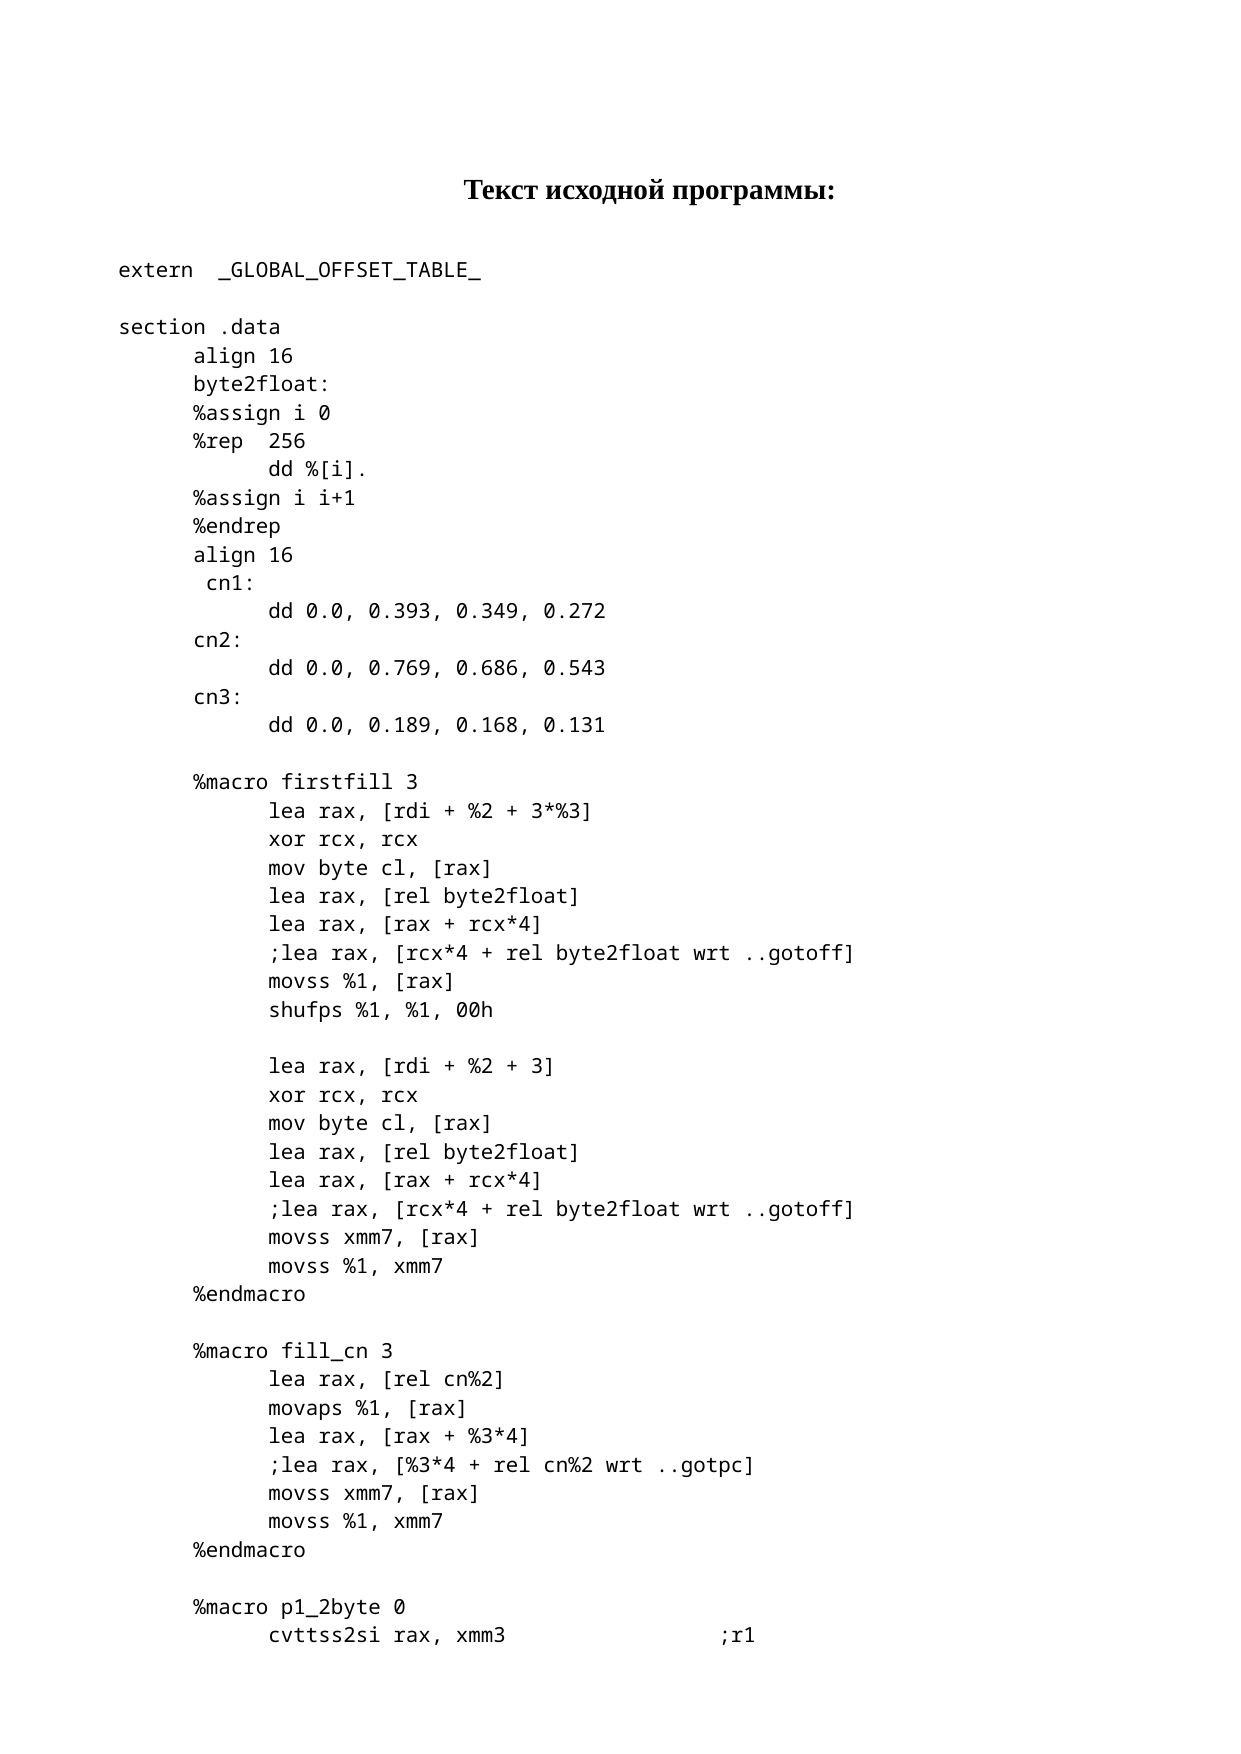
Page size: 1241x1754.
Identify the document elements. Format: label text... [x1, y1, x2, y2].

text Текст исходной программы: [118, 172, 1181, 206]
text extern _GLOBAL_OFFSET_TABLE_ section .data align 16 byte2float: %assign i 0 %rep 256 dd %[i]. %assign i i+1 %endrep align 16 cn1: dd 0.0, 0.393, 0.349, 0.272 cn2: dd 0.0, 0.769, 0.686, 0.543 cn3: dd 0.0, 0.189, 0.168, 0.131 %macro firstfill 3 lea rax, [rdi + %2 + 3*%3] xor rcx, rcx mov byte cl, [rax] lea rax, [rel byte2float] lea rax, [rax + rcx*4] ;lea rax, [rcx*4 + rel byte2float wrt ..gotoff] movss %1, [rax] shufps %1, %1, 00h lea rax, [rdi + %2 + 3] xor rcx, rcx mov byte cl, [rax] lea rax, [rel byte2float] lea rax, [rax + rcx*4] ;lea rax, [rcx*4 + rel byte2float wrt ..gotoff] movss xmm7, [rax] movss %1, xmm7 %endmacro %macro fill_cn 3 lea rax, [rel cn%2] movaps %1, [rax] lea rax, [rax + %3*4] ;lea rax, [%3*4 + rel cn%2 wrt ..gotpc] movss xmm7, [rax] movss %1, xmm7 %endmacro %macro p1_2byte 0 cvttss2si rax, xmm3 ;r1 [118, 255, 1181, 1649]
